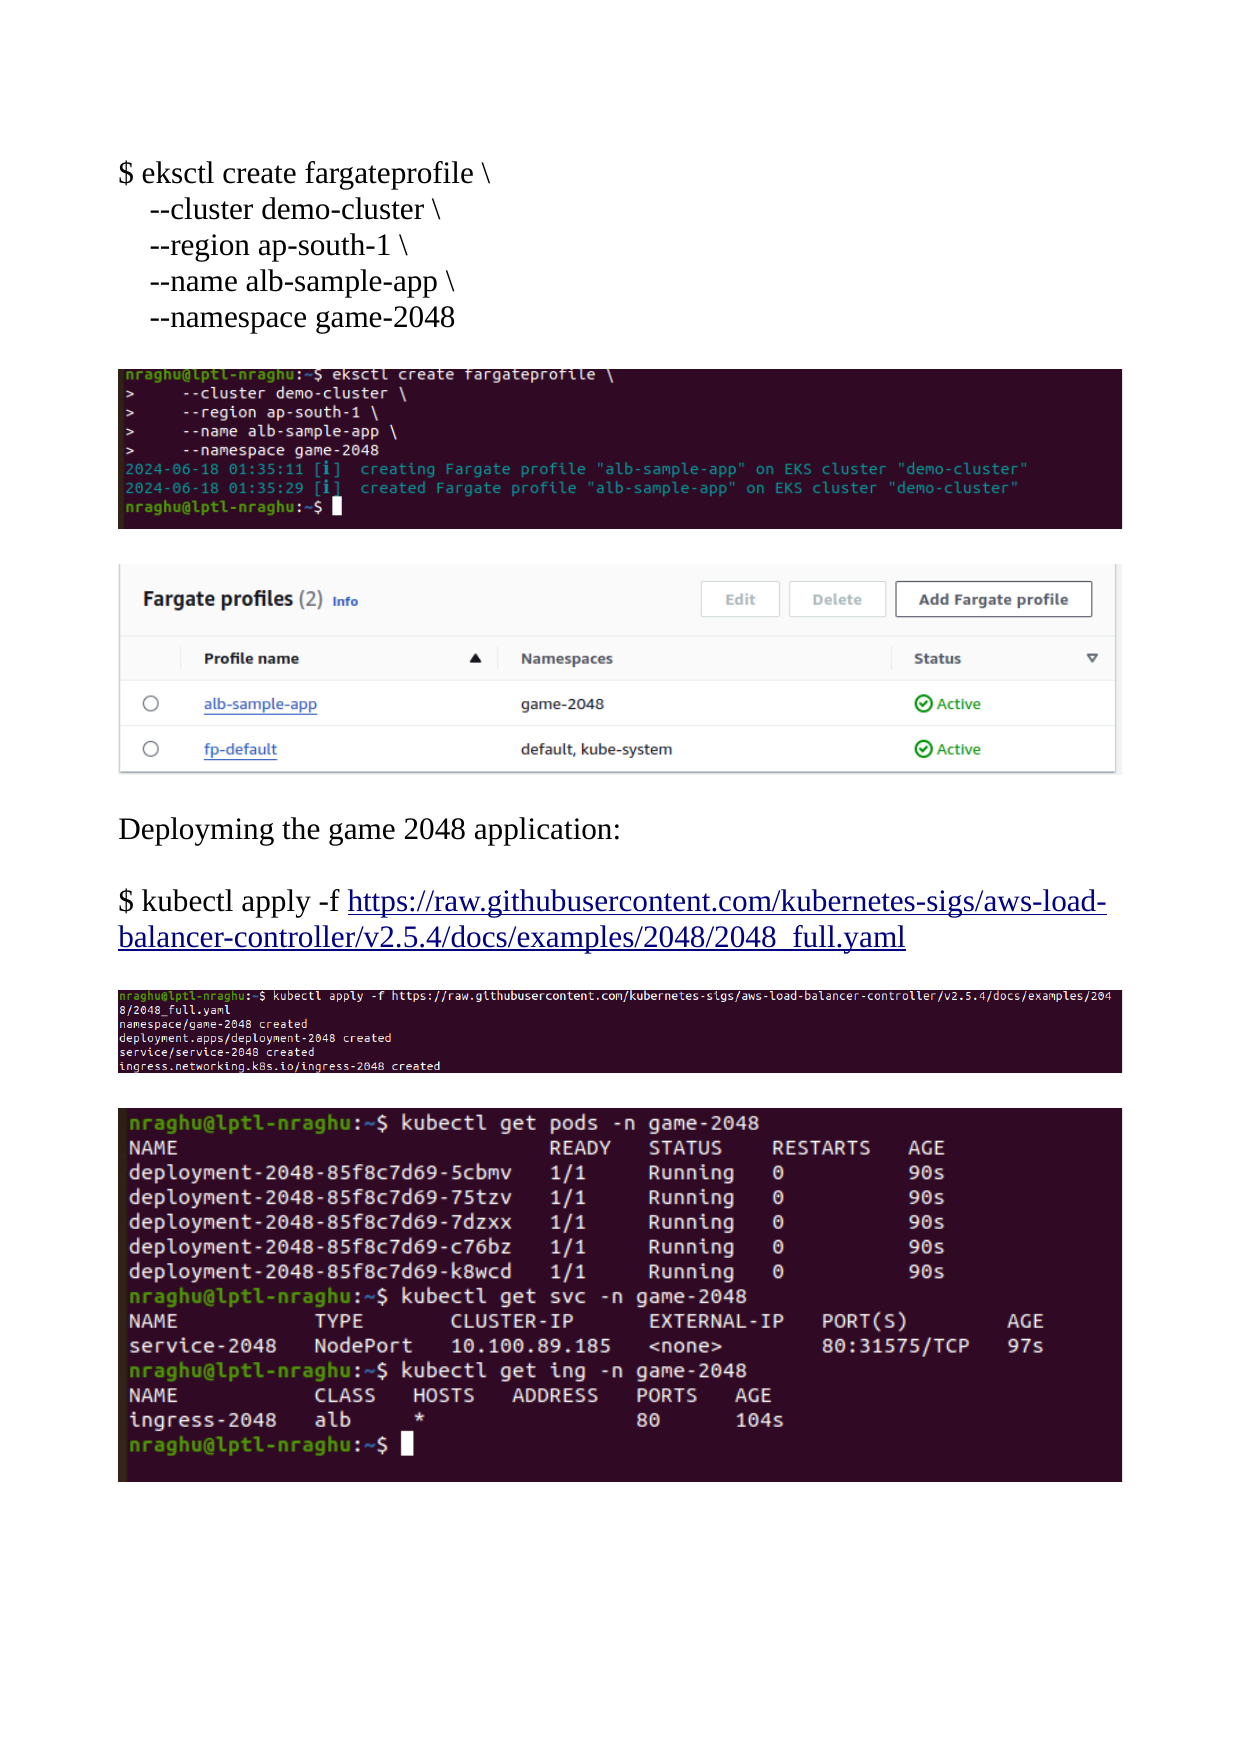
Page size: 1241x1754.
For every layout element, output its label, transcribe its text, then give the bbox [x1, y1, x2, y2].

text --name alb-sample-app \ [118, 262, 1122, 298]
text --namespace game-2048 [118, 298, 1122, 334]
picture [118, 564, 1123, 775]
picture [118, 369, 1123, 529]
text Deployming the game 2048 application: [118, 811, 1122, 846]
text --cluster demo-cluster \ [118, 190, 1122, 226]
picture [118, 990, 1123, 1073]
text --region ap-south-1 \ [118, 226, 1122, 262]
text $ kubectl apply -f https://raw.githubusercontent.com/kubernetes-sigs/aws-load-balancer-controller/v2.5.4/docs/examples/2048/2048_full.yaml [118, 882, 1122, 954]
text $ eksctl create fargateprofile \ [118, 154, 1122, 190]
picture [118, 1108, 1123, 1482]
